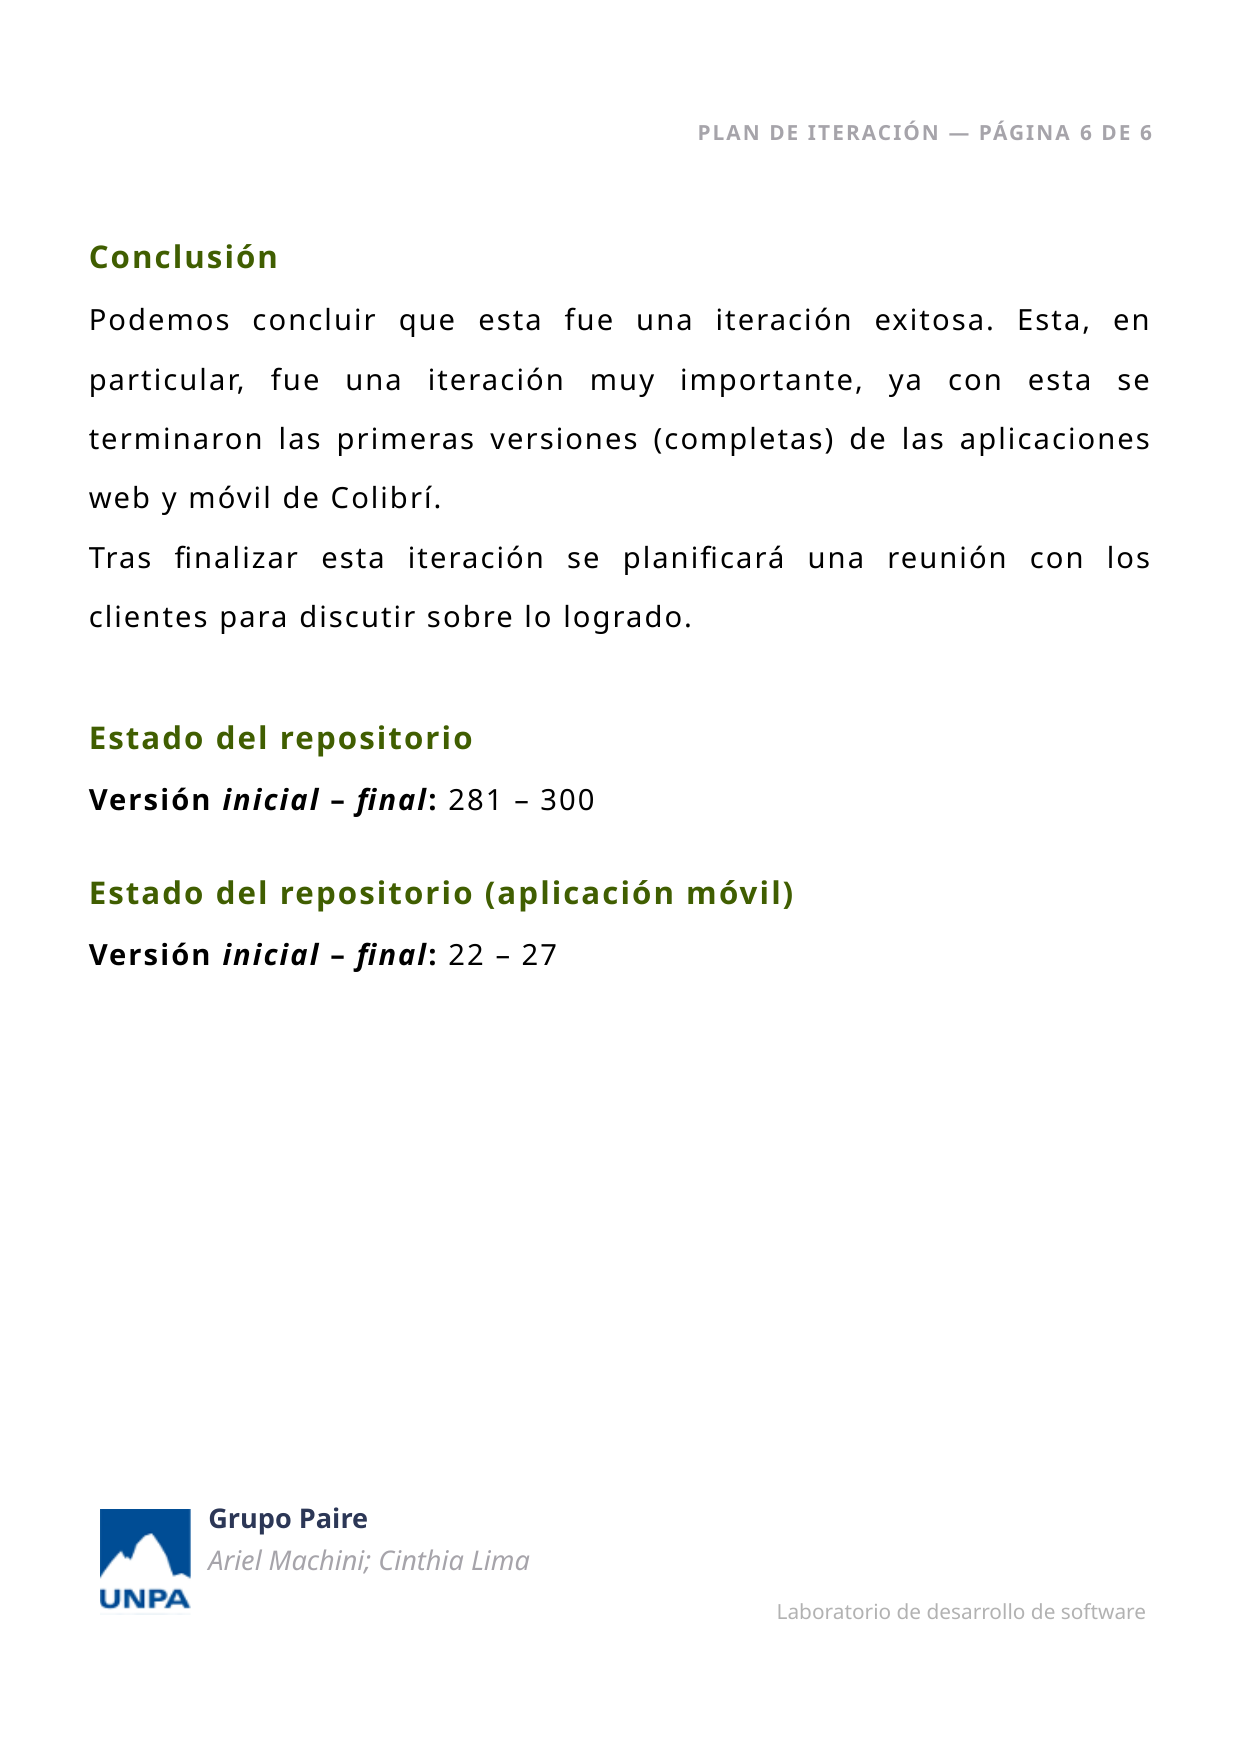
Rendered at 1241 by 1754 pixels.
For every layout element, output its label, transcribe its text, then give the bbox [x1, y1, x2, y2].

text Versión inicial – final: 22 – 27 [88, 935, 1152, 974]
text Versión inicial – final: 281 – 300 [88, 779, 1152, 819]
text Podemos concluir que esta fue una iteración exitosa. Esta, en particular, fue una iteración muy importante, ya con esta se terminaron las primeras versiones (completas) de las aplicaciones web y móvil de Colibrí. [88, 299, 1152, 517]
text Tras finalizar esta iteración se planificará una reunión con los clientes para discutir sobre lo logrado. [88, 537, 1152, 636]
text Estado del repositorio (aplicación móvil) [88, 871, 1152, 913]
text Estado del repositorio [88, 716, 1152, 758]
picture [100, 1509, 191, 1615]
text Conclusión [88, 236, 1152, 278]
